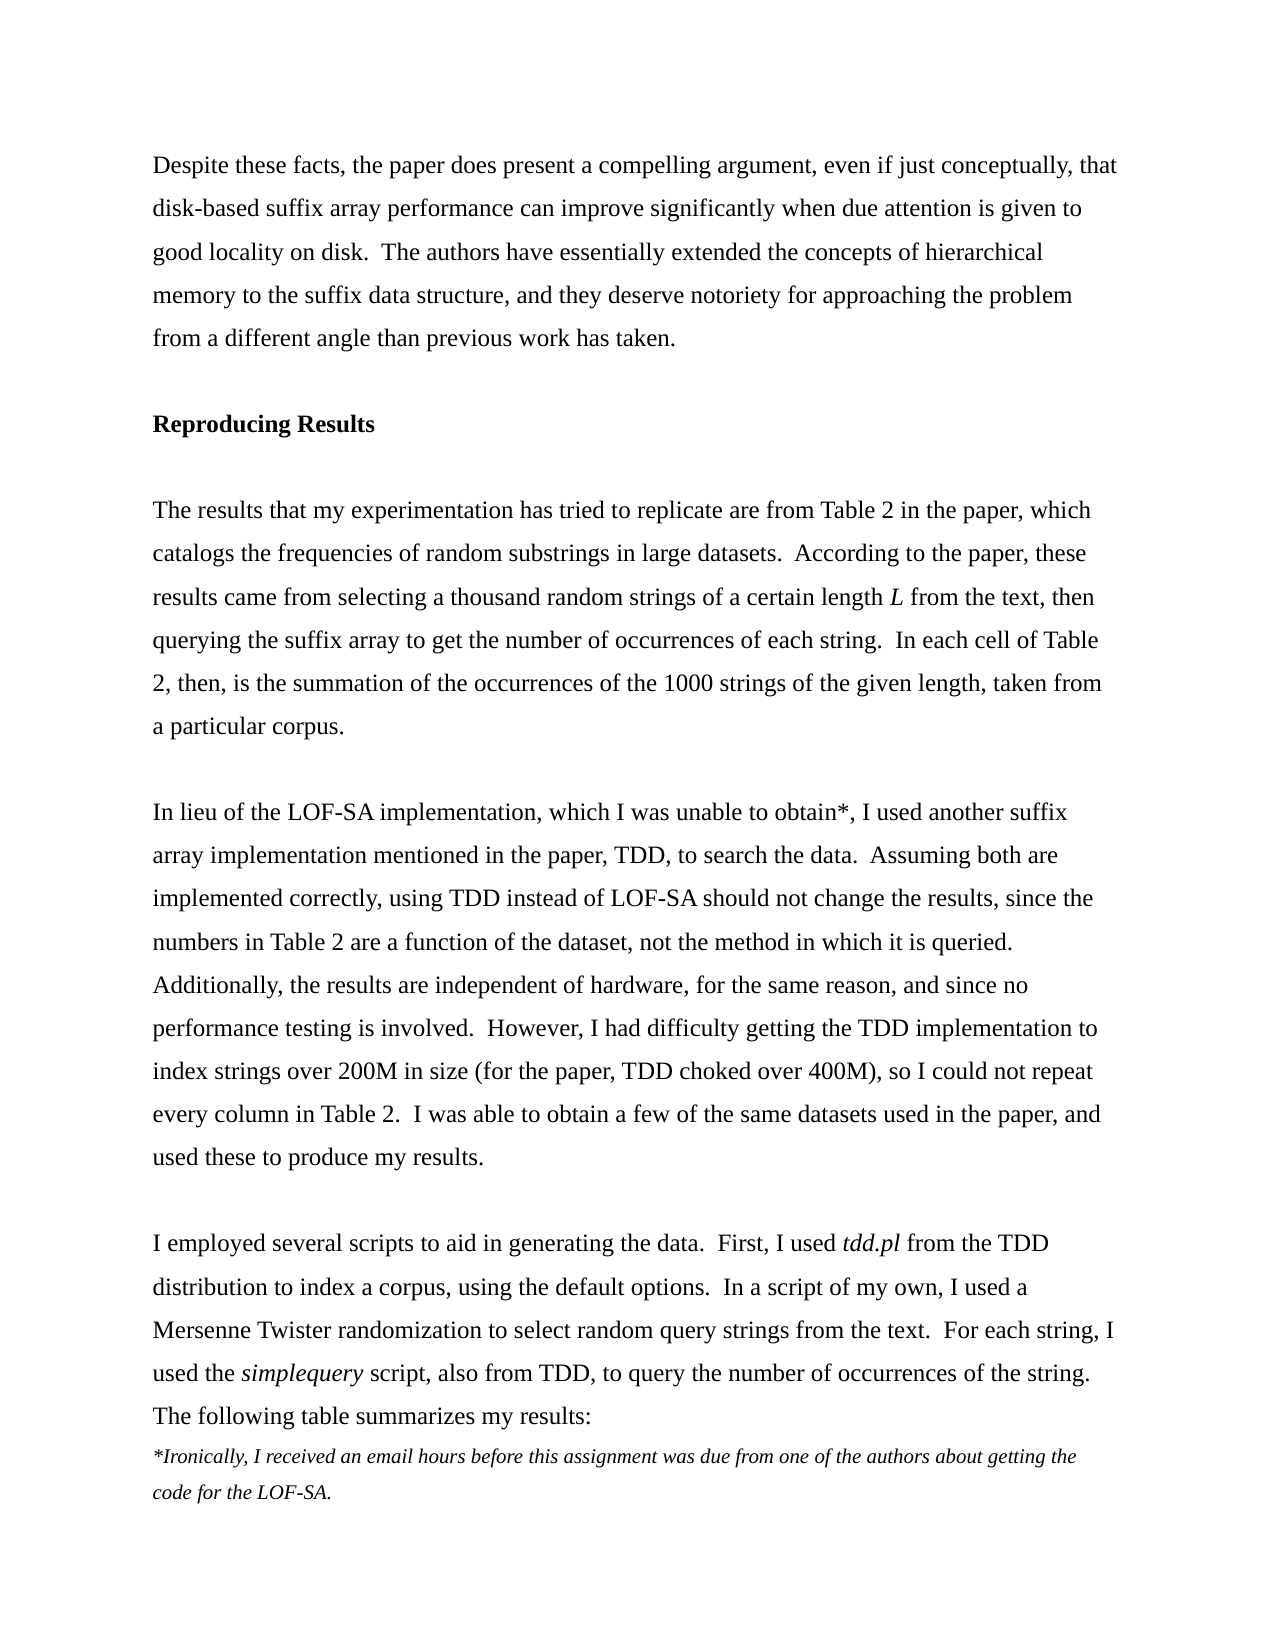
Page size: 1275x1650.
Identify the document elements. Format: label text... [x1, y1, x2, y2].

text I employed several scripts to aid in generating the data. First, I used tdd.pl from the TDD distribution to index a corpus, using the default options. In a script of my own, I used a Mersenne Twister randomization to select random query strings from the text. For each string, I used the simplequery script, also from TDD, to query the number of occurrences of the string. The following table summarizes my results: [152, 1228, 1117, 1430]
text In lieu of the LOF-SA implementation, which I was unable to obtain*, I used another suffix array implementation mentioned in the paper, TDD, to search the data. Assuming both are implemented correctly, using TDD instead of LOF-SA should not change the results, since the numbers in Table 2 are a function of the dataset, not the method in which it is queried. Additionally, the results are independent of hardware, for the same reason, and since no performance testing is involved. However, I had difficulty getting the TDD implementation to index strings over 200M in size (for the paper, TDD choked over 400M), so I could not repeat every column in Table 2. I was able to obtain a few of the same datasets used in the paper, and used these to produce my results. [152, 797, 1117, 1171]
text *Ironically, I received an email hours before this assignment was due from one of the authors about getting the code for the LOF-SA. [152, 1444, 1117, 1504]
text Despite these facts, the paper does present a compelling argument, even if just conceptually, that disk-based suffix array performance can improve significantly when due attention is given to good locality on disk. The authors have essentially extended the concepts of hierarchical memory to the suffix data structure, and they deserve notoriety for approaching the problem from a different angle than previous work has taken. [152, 150, 1117, 352]
text Reproducing Results [152, 409, 1117, 438]
text The results that my experimentation has tried to replicate are from Table 2 in the paper, which catalogs the frequencies of random substrings in large datasets. According to the paper, these results came from selecting a thousand random strings of a certain length L from the text, then querying the suffix array to get the number of occurrences of each string. In each cell of Table 2, then, is the summation of the occurrences of the 1000 strings of the given length, taken from a particular corpus. [152, 495, 1117, 740]
